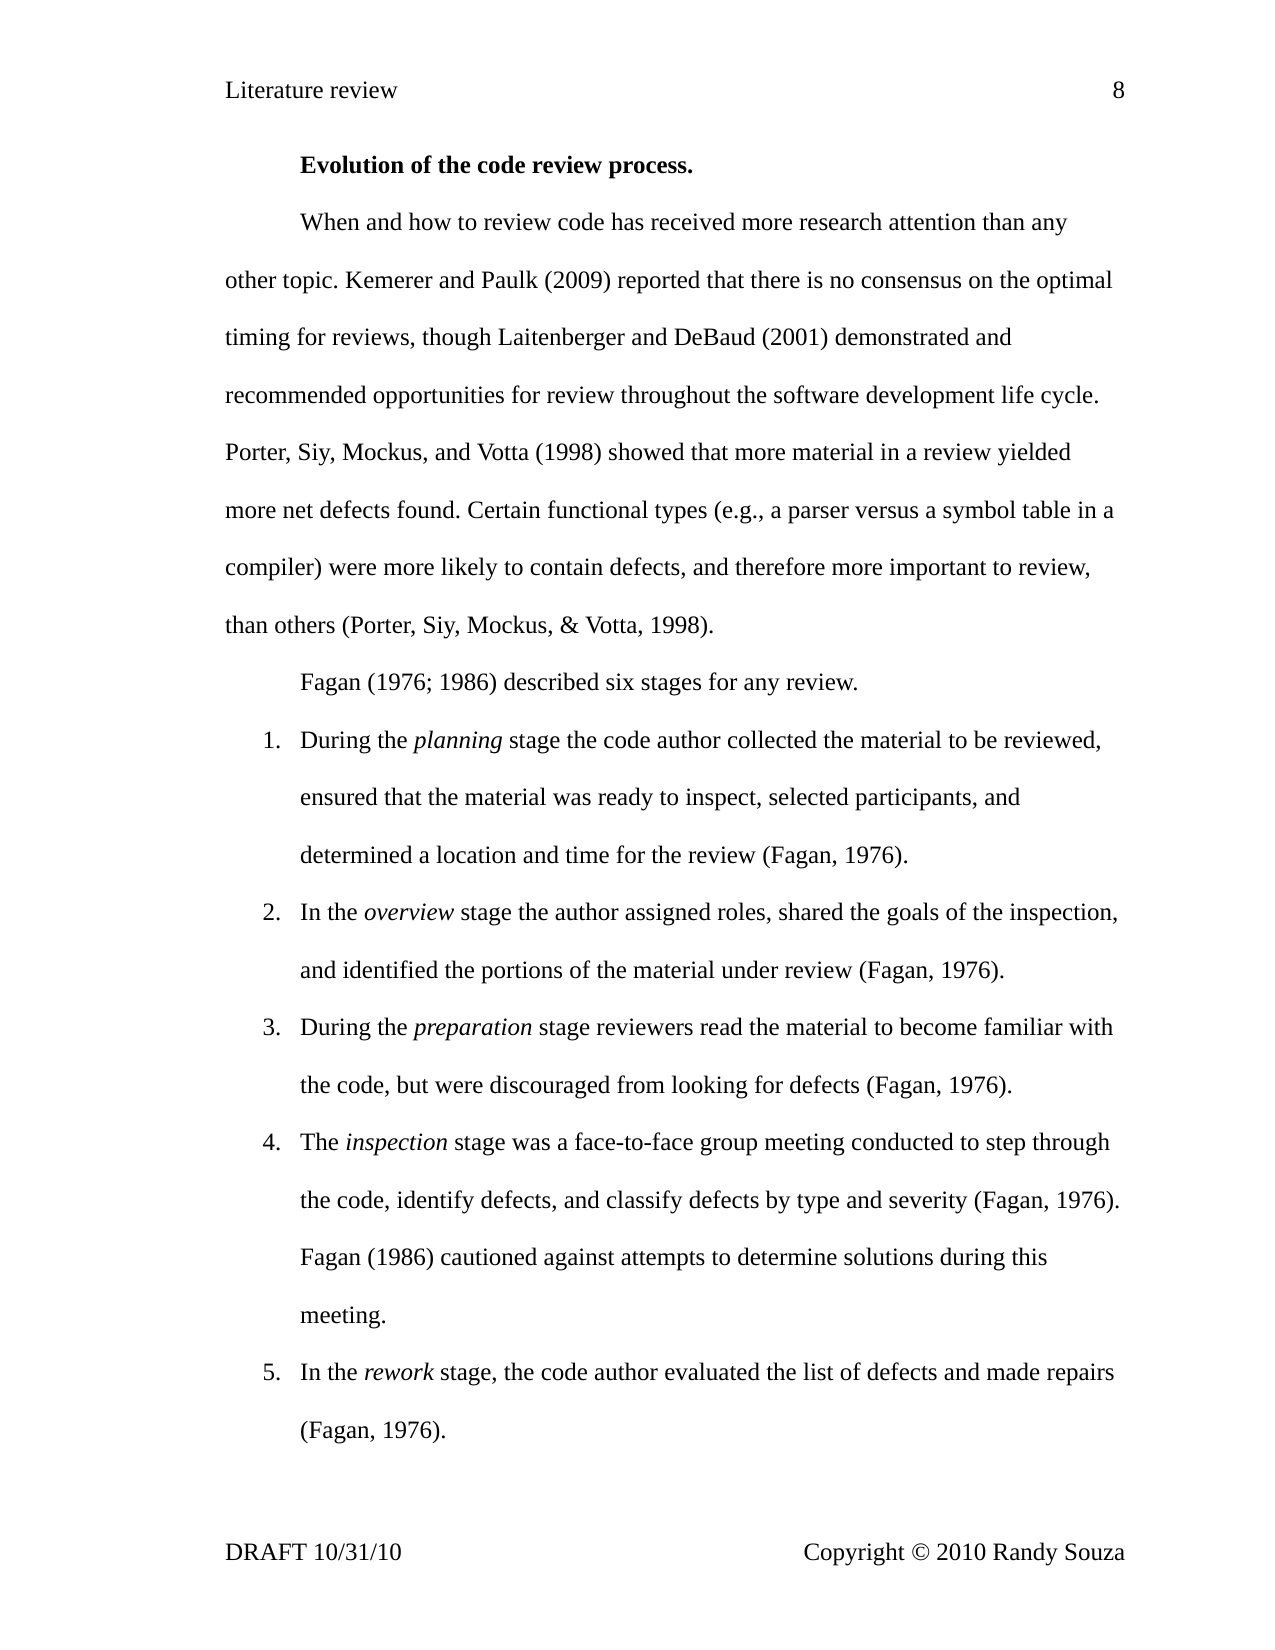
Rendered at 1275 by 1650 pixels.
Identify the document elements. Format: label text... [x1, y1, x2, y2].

list During the planning stage the code author collected the material to be reviewed, ensured that the material was ready to inspect, selected participants, and determined a location and time for the review (Fagan, 1976). [262, 725, 1125, 869]
list In the rework stage, the code author evaluated the list of defects and made repairs (Fagan, 1976). [262, 1357, 1125, 1444]
list During the preparation stage reviewers read the material to become familiar with the code, but were discouraged from looking for defects (Fagan, 1976). [262, 1012, 1125, 1099]
list The inspection stage was a face-to-face group meeting conducted to step through the code, identify defects, and classify defects by type and severity (Fagan, 1976). Fagan (1986) cautioned against attempts to determine solutions during this meeting. [262, 1127, 1125, 1329]
text When and how to review code has received more research attention than any other topic. Kemerer and Paulk (2009) reported that there is no consensus on the optimal timing for reviews, though Laitenberger and DeBaud (2001) demonstrated and recommended opportunities for review throughout the software development life cycle. Porter, Siy, Mockus, and Votta (1998) showed that more material in a review yielded more net defects found. Certain functional types (e.g., a parser versus a symbol table in a compiler) were more likely to contain defects, and therefore more important to review, than others (Porter, Siy, Mockus, & Votta, 1998). [225, 207, 1125, 639]
subtitle Evolution of the code review process. [300, 150, 1125, 179]
text Fagan (1976; 1986) described six stages for any review. [225, 667, 1125, 696]
list In the overview stage the author assigned roles, shared the goals of the inspection, and identified the portions of the material under review (Fagan, 1976). [262, 897, 1125, 984]
